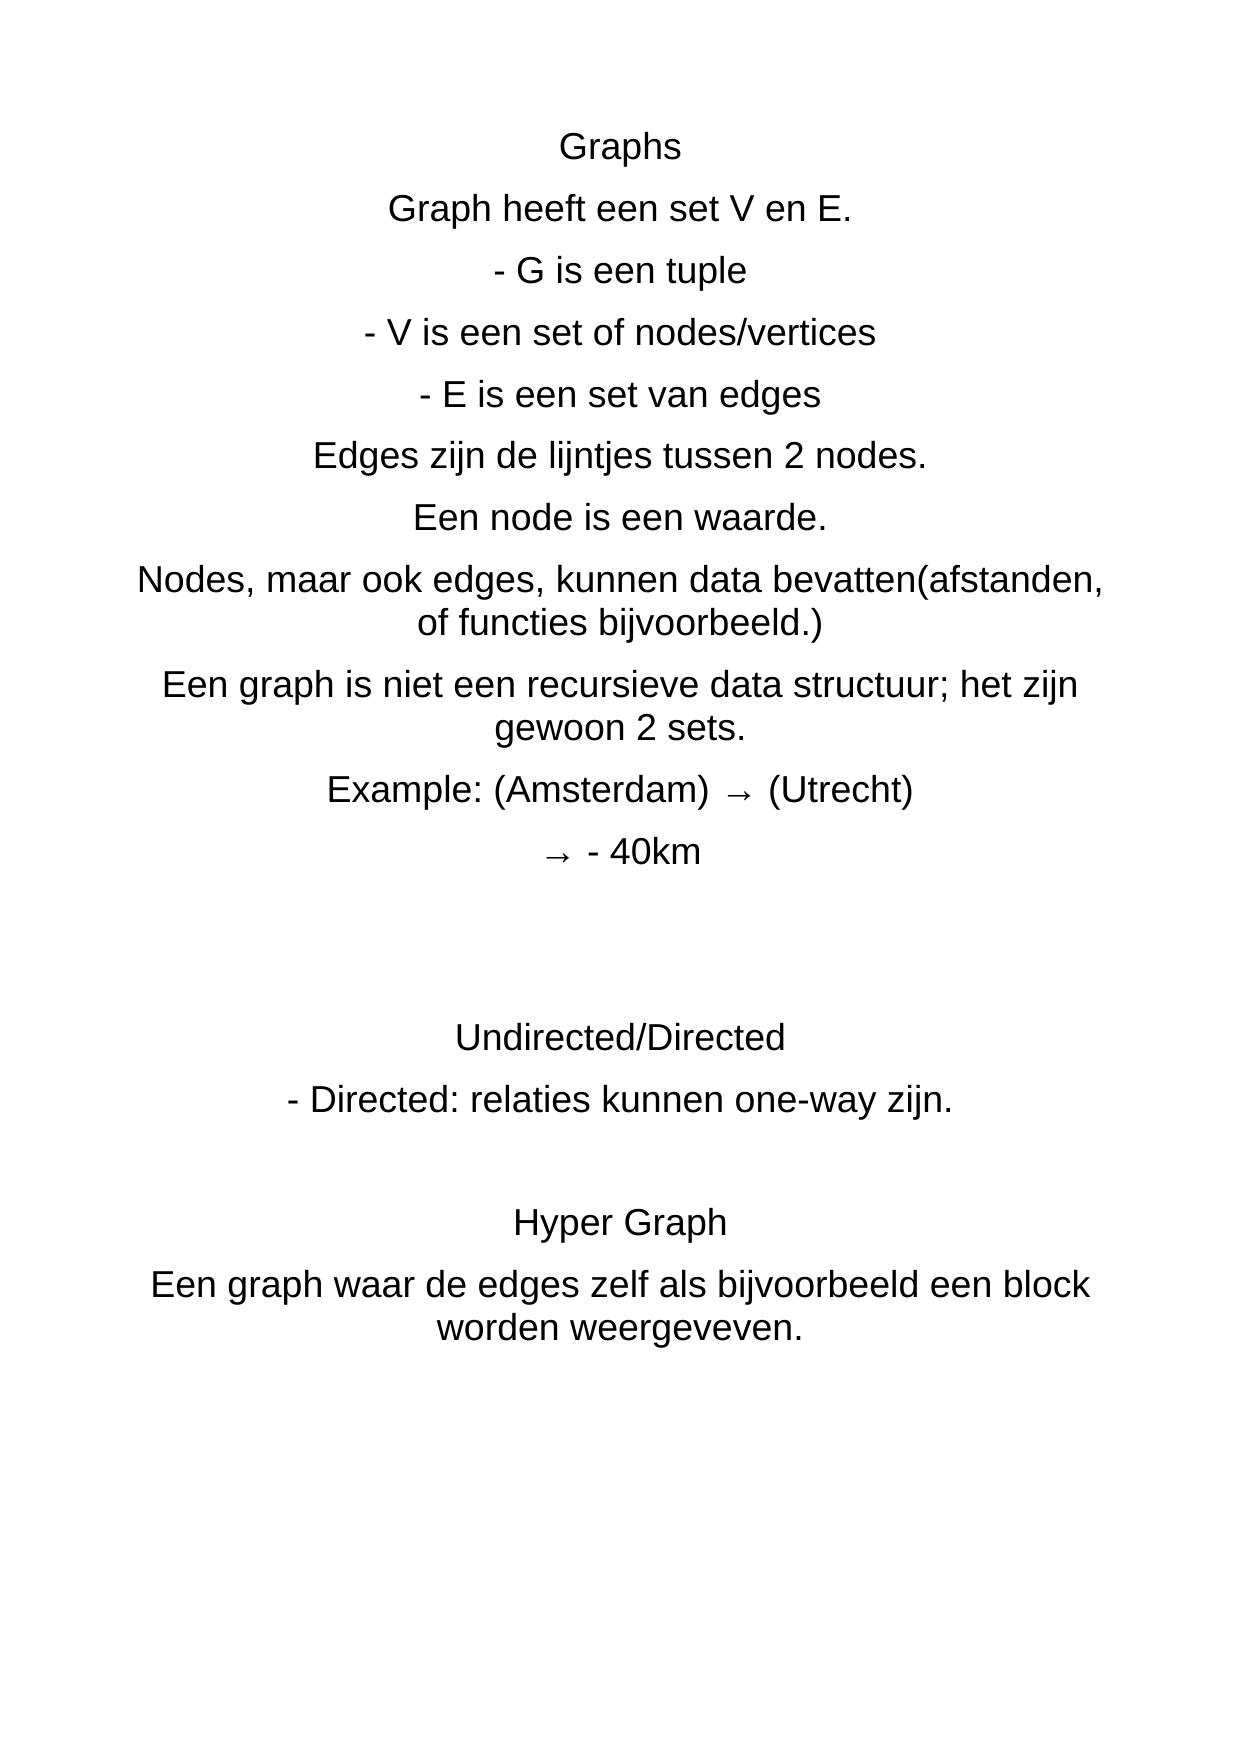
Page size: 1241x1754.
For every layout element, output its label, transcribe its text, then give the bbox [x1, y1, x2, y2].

subtitle Graphs [118, 124, 1122, 167]
subtitle Example: (Amsterdam) → (Utrecht) [118, 767, 1122, 811]
subtitle Hyper Graph [118, 1201, 1122, 1244]
subtitle Undirected/Directed [118, 1015, 1122, 1058]
subtitle Graph heeft een set V en E. [118, 186, 1122, 229]
subtitle - Directed: relaties kunnen one-way zijn. [118, 1077, 1122, 1120]
subtitle Een graph is niet een recursieve data structuur; het zijn gewoon 2 sets. [118, 662, 1122, 749]
subtitle Een graph waar de edges zelf als bijvoorbeeld een block worden weergeveven. [118, 1262, 1122, 1349]
subtitle Edges zijn de lijntjes tussen 2 nodes. [118, 434, 1122, 477]
subtitle - E is een set van edges [118, 372, 1122, 415]
subtitle Nodes, maar ook edges, kunnen data bevatten(afstanden, of functies bijvoorbeeld.) [118, 557, 1122, 644]
subtitle → - 40km [118, 829, 1122, 872]
subtitle - V is een set of nodes/vertices [118, 310, 1122, 353]
subtitle Een node is een waarde. [118, 496, 1122, 539]
subtitle - G is een tuple [118, 248, 1122, 291]
